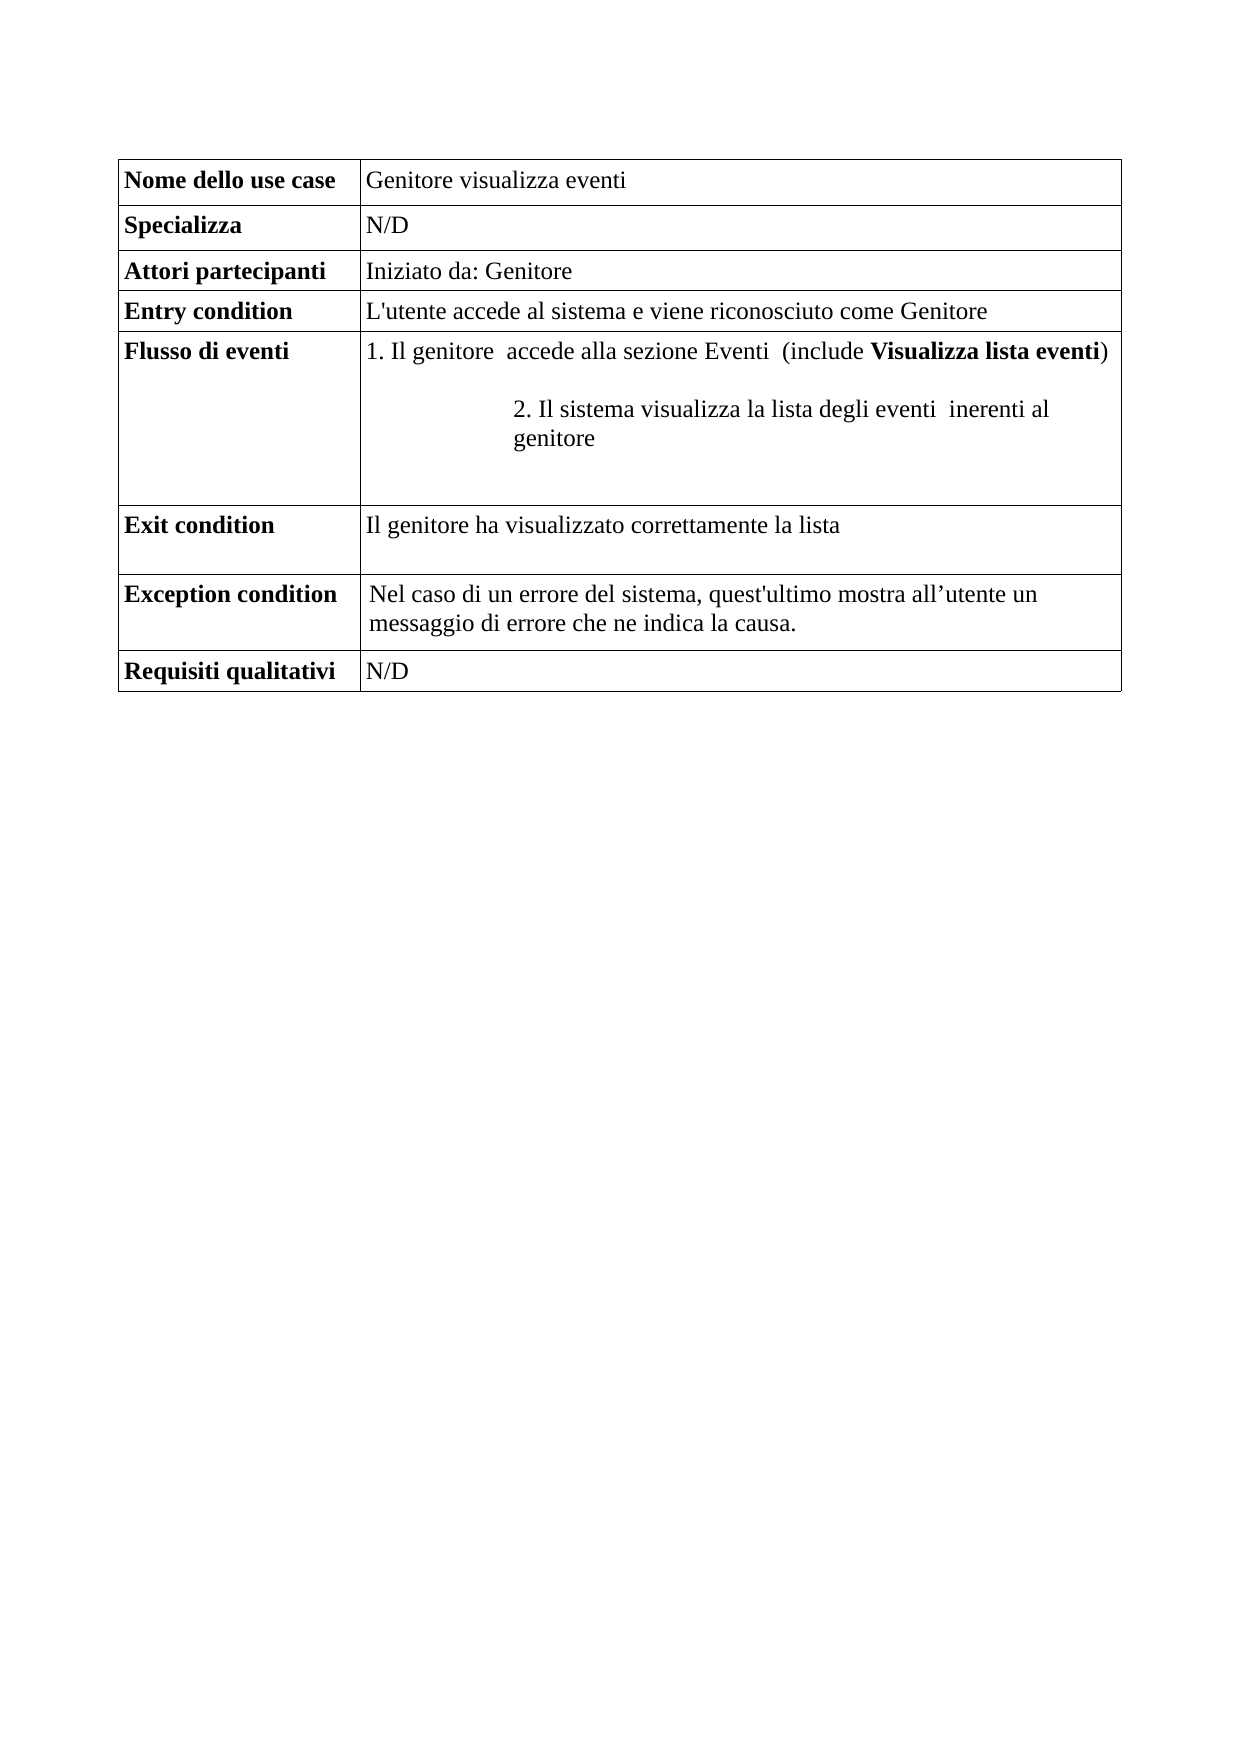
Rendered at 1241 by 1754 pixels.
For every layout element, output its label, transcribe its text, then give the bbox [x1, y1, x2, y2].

table_cell Exception condition [119, 575, 360, 650]
table_cell Specializza [119, 206, 360, 250]
table_cell Exit condition [119, 506, 360, 574]
table_header Genitore visualizza eventi [361, 160, 1121, 205]
table_cell Il genitore ha visualizzato correttamente la lista [361, 506, 1121, 574]
table_cell Nel caso di un errore del sistema, quest'ultimo mostra all’utente un messaggio di errore che ne indica la causa. [361, 575, 1121, 650]
table_cell Flusso di eventi [119, 332, 360, 505]
table_header Nome dello use case [119, 160, 360, 205]
table_cell N/D [361, 206, 1121, 250]
table_cell Il genitore accede alla sezione Eventi (include Visualizza lista eventi) Il sistema visualizza la lista degli eventi inerenti al genitore [361, 332, 1121, 505]
table_cell L'utente accede al sistema e viene riconosciuto come Genitore [361, 291, 1121, 331]
table_cell Requisiti qualitativi [119, 651, 360, 691]
table_cell N/D [361, 651, 1121, 691]
table_cell Entry condition [119, 291, 360, 331]
table_cell Attori partecipanti [119, 251, 360, 290]
table_cell Iniziato da: Genitore [361, 251, 1121, 290]
